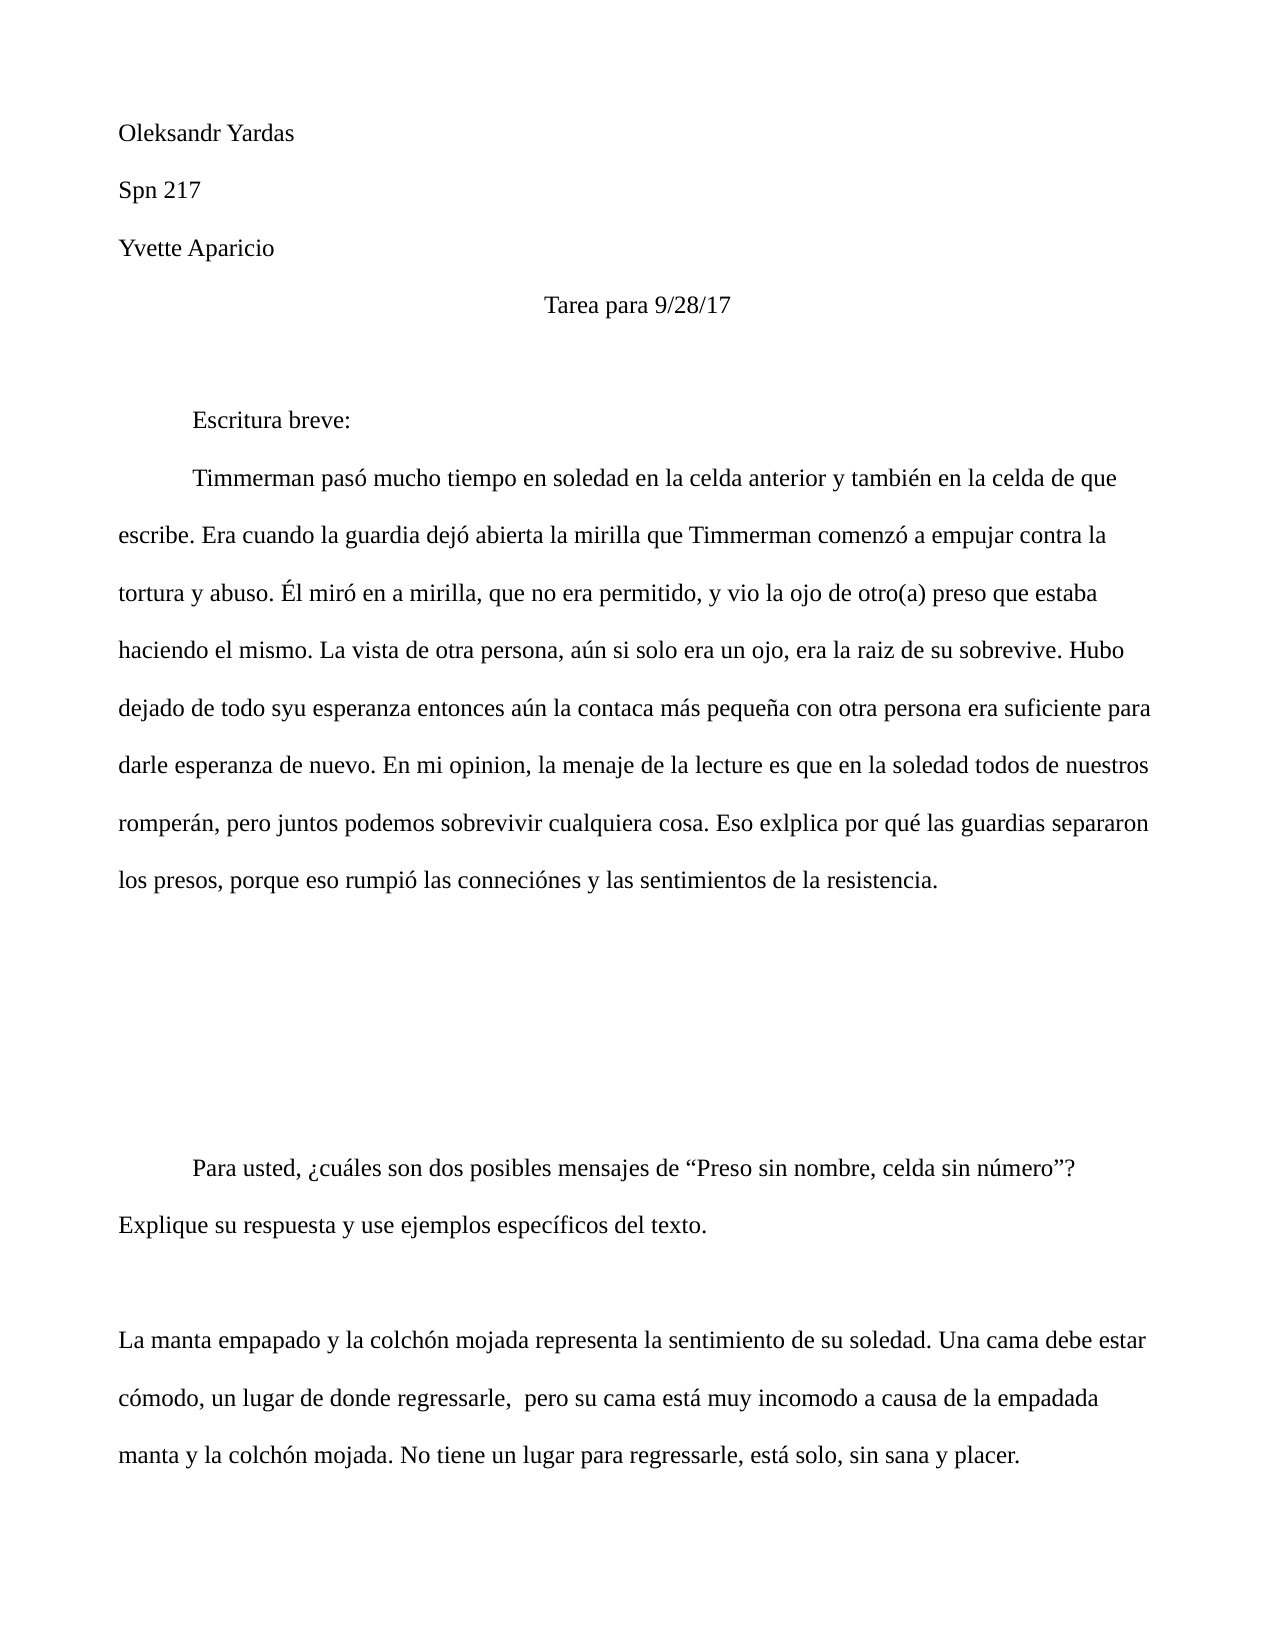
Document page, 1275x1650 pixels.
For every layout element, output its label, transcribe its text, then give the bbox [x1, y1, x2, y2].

text Timmerman pasó mucho tiempo en soledad en la celda anterior y también en la celda de que escribe. Era cuando la guardia dejó abierta la mirilla que Timmerman comenzó a empujar contra la tortura y abuso. Él miró en a mirilla, que no era permitido, y vio la ojo de otro(a) preso que estaba haciendo el mismo. La vista de otra persona, aún si solo era un ojo, era la raiz de su sobrevive. Hubo dejado de todo syu esperanza entonces aún la contaca más pequeña con otra persona era suficiente para darle esperanza de nuevo. En mi opinion, la menaje de la lecture es que en la soledad todos de nuestros romperán, pero juntos podemos sobrevivir cualquiera cosa. Eso exlplica por qué las guardias separaron los presos, porque eso rumpió las conneciónes y las sentimientos de la resistencia. [118, 463, 1157, 894]
text La manta empapado y la colchón mojada representa la sentimiento de su soledad. Una cama debe estar cómodo, un lugar de donde regressarle, pero su cama está muy incomodo a causa de la empadada manta y la colchón mojada. No tiene un lugar para regressarle, está solo, sin sana y placer. [118, 1326, 1157, 1469]
text Oleksandr Yardas [118, 118, 1157, 147]
text Spn 217 [118, 176, 1157, 204]
text Para usted, ¿cuáles son dos posibles mensajes de “Preso sin nombre, celda sin número”? Explique su respuesta y use ejemplos específicos del texto. [118, 1153, 1157, 1239]
text Escritura breve: [118, 406, 1157, 434]
text Tarea para 9/28/17 [118, 291, 1157, 319]
text Yvette Aparicio [118, 233, 1157, 262]
